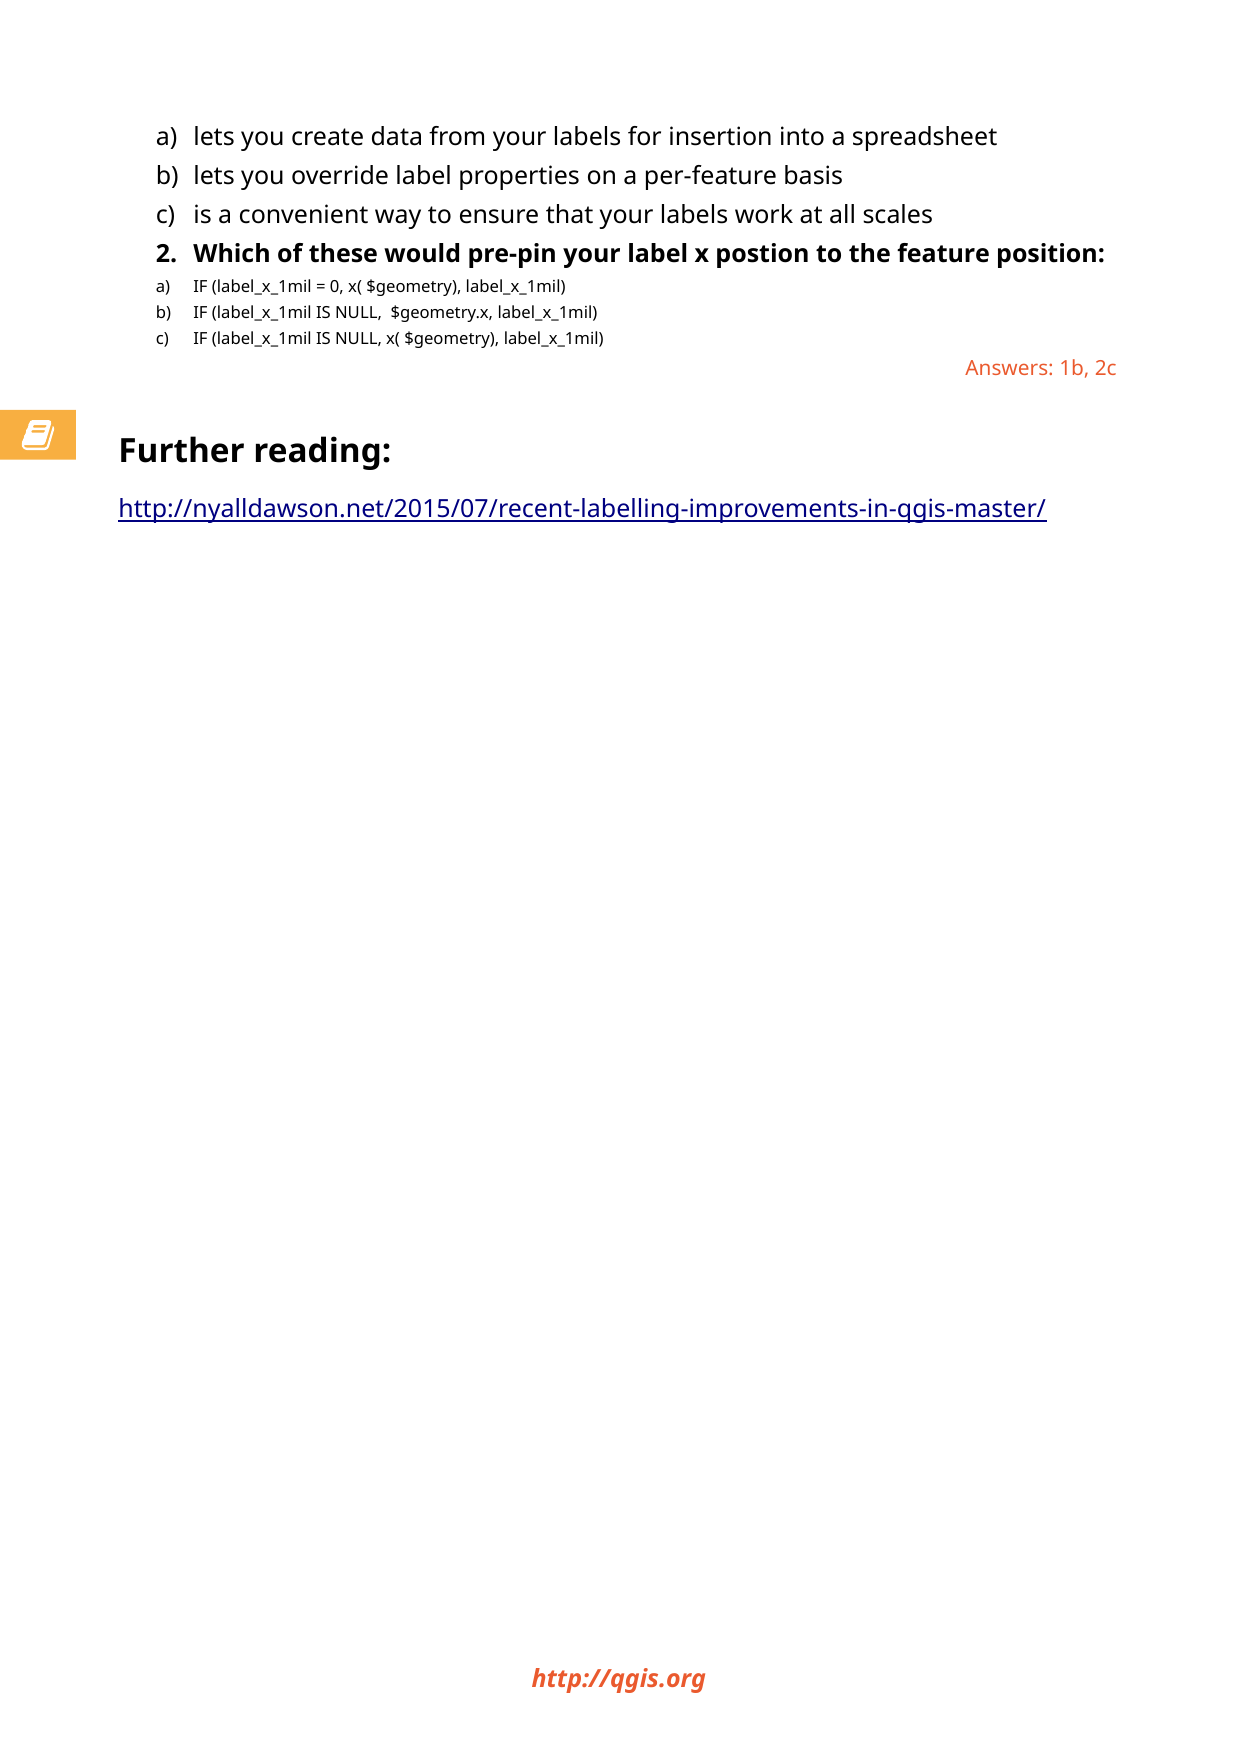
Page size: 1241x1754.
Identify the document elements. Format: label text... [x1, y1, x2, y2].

list IF (label_x_1mil = 0, x( $geometry), label_x_1mil) [156, 275, 1122, 297]
list is a convenient way to ensure that your labels work at all scales [156, 196, 1122, 231]
list IF (label_x_1mil IS NULL, $geometry.x, label_x_1mil) [156, 301, 1122, 323]
subtitle Further reading: [118, 427, 1122, 473]
text Answers: 1b, 2c [118, 353, 1122, 381]
list Which of these would pre-pin your label x postion to the feature position: [156, 236, 1122, 270]
text http://nyalldawson.net/2015/07/recent-labelling-improvements-in-qgis-master/ [118, 491, 1122, 525]
list lets you create data from your labels for insertion into a spreadsheet [156, 118, 1122, 152]
list lets you override label properties on a per-feature basis [156, 157, 1122, 191]
list IF (label_x_1mil IS NULL, x( $geometry), label_x_1mil) [156, 327, 1122, 349]
